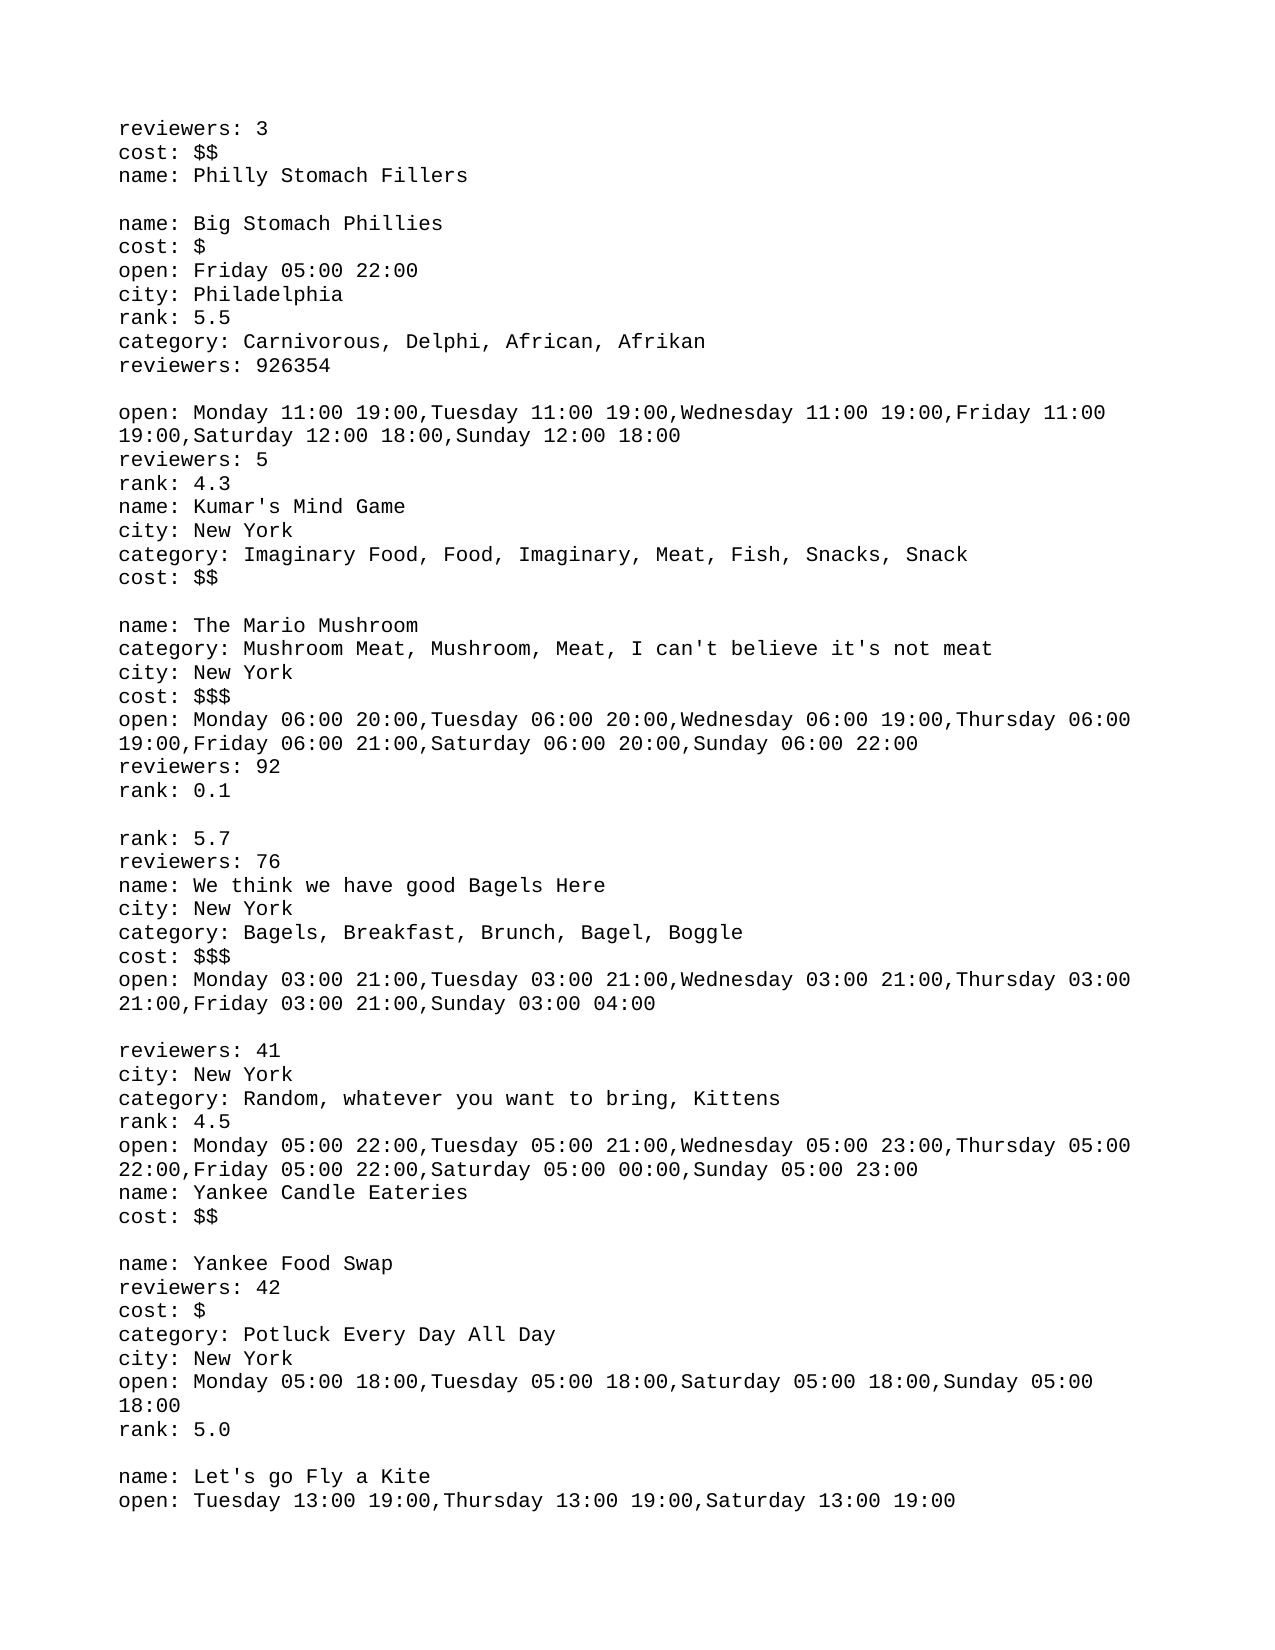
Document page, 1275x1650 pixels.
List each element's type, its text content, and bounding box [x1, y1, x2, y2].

text open: Tuesday 13:00 19:00,Thursday 13:00 19:00,Saturday 13:00 19:00 [118, 1489, 1157, 1513]
text name: Kumar's Mind Game [118, 496, 1157, 520]
text cost: $ [118, 236, 1157, 260]
text city: Philadelphia [118, 284, 1157, 307]
text city: New York [118, 1348, 1157, 1371]
text city: New York [118, 898, 1157, 922]
text rank: 0.1 [118, 780, 1157, 804]
text open: Monday 06:00 20:00,Tuesday 06:00 20:00,Wednesday 06:00 19:00,Thursday 06:00 19:00,Friday 06:00 21:00,Saturday 06:00 20:00,Sunday 06:00 22:00 [118, 709, 1157, 757]
text reviewers: 92 [118, 757, 1157, 780]
text rank: 5.7 [118, 827, 1157, 851]
text open: Monday 11:00 19:00,Tuesday 11:00 19:00,Wednesday 11:00 19:00,Friday 11:00 19:00,Saturday 12:00 18:00,Sunday 12:00 18:00 [118, 402, 1157, 449]
text rank: 4.5 [118, 1111, 1157, 1135]
text open: Monday 03:00 21:00,Tuesday 03:00 21:00,Wednesday 03:00 21:00,Thursday 03:00 21:00,Friday 03:00 21:00,Sunday 03:00 04:00 [118, 969, 1157, 1017]
text category: Imaginary Food, Food, Imaginary, Meat, Fish, Snacks, Snack [118, 544, 1157, 567]
text reviewers: 42 [118, 1277, 1157, 1300]
text cost: $$ [118, 1206, 1157, 1229]
text cost: $ [118, 1300, 1157, 1324]
text open: Friday 05:00 22:00 [118, 260, 1157, 284]
text city: New York [118, 520, 1157, 544]
text cost: $$$ [118, 686, 1157, 709]
text reviewers: 3 [118, 118, 1157, 142]
text category: Potluck Every Day All Day [118, 1324, 1157, 1348]
text category: Random, whatever you want to bring, Kittens [118, 1088, 1157, 1111]
text city: New York [118, 662, 1157, 686]
text reviewers: 41 [118, 1040, 1157, 1064]
text category: Mushroom Meat, Mushroom, Meat, I can't believe it's not meat [118, 638, 1157, 662]
text rank: 5.5 [118, 307, 1157, 331]
text open: Monday 05:00 22:00,Tuesday 05:00 21:00,Wednesday 05:00 23:00,Thursday 05:00 22:00,Friday 05:00 22:00,Saturday 05:00 00:00,Sunday 05:00 23:00 [118, 1135, 1157, 1182]
text open: Monday 05:00 18:00,Tuesday 05:00 18:00,Saturday 05:00 18:00,Sunday 05:00 18:00 [118, 1371, 1157, 1419]
text name: The Mario Mushroom [118, 615, 1157, 638]
text reviewers: 926354 [118, 354, 1157, 378]
text cost: $$ [118, 567, 1157, 591]
text name: Let's go Fly a Kite [118, 1466, 1157, 1489]
text reviewers: 76 [118, 851, 1157, 875]
text category: Bagels, Breakfast, Brunch, Bagel, Boggle [118, 922, 1157, 946]
text rank: 5.0 [118, 1419, 1157, 1442]
text reviewers: 5 [118, 449, 1157, 473]
text name: Big Stomach Phillies [118, 213, 1157, 236]
text cost: $$ [118, 142, 1157, 165]
text rank: 4.3 [118, 473, 1157, 496]
text name: Philly Stomach Fillers [118, 165, 1157, 189]
text cost: $$$ [118, 946, 1157, 969]
text name: Yankee Food Swap [118, 1253, 1157, 1277]
text city: New York [118, 1064, 1157, 1088]
text name: We think we have good Bagels Here [118, 875, 1157, 898]
text name: Yankee Candle Eateries [118, 1182, 1157, 1206]
text category: Carnivorous, Delphi, African, Afrikan [118, 331, 1157, 354]
